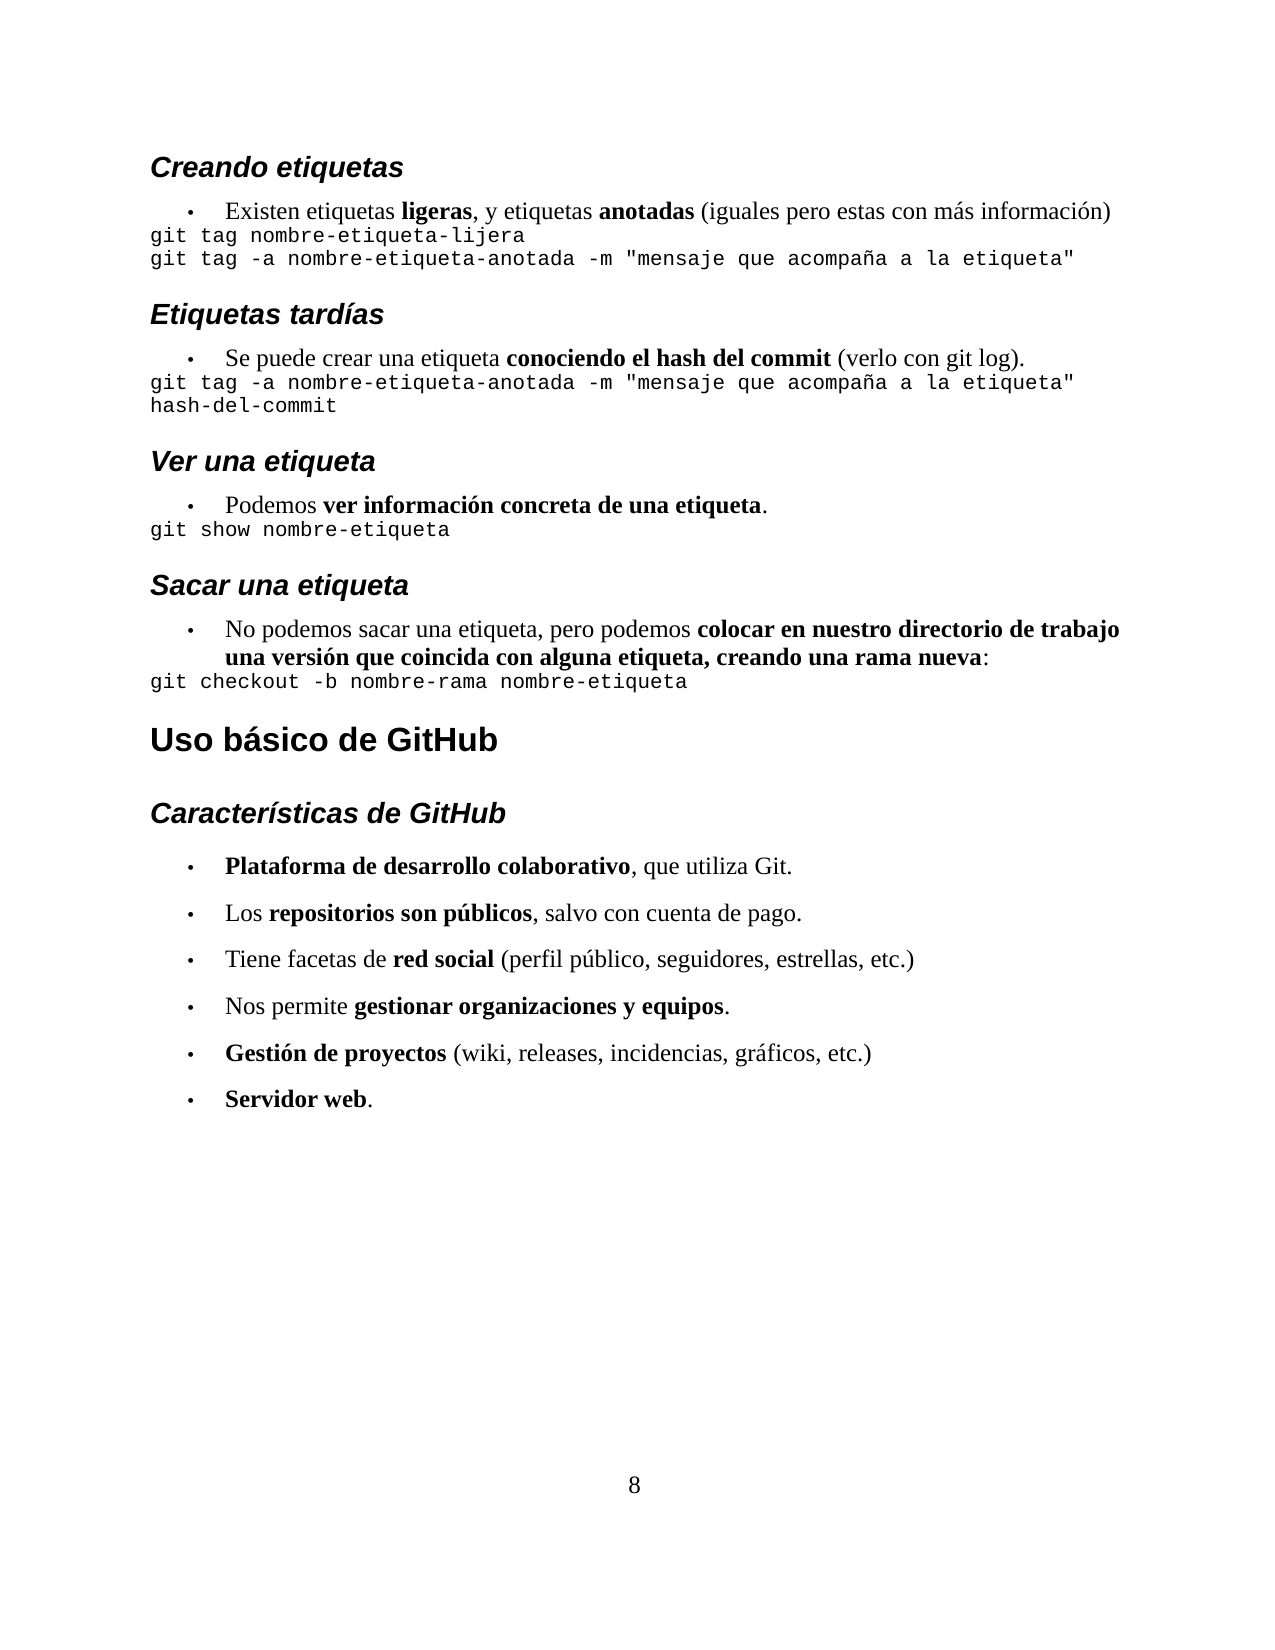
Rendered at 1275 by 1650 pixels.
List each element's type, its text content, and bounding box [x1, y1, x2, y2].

list Existen etiquetas ligeras, y etiquetas anotadas (iguales pero estas con más información) [187, 196, 1125, 225]
list Nos permite gestionar organizaciones y equipos. [187, 991, 1125, 1020]
subtitle Uso básico de GitHub [150, 720, 1125, 758]
text git tag -a nombre-etiqueta-anotada -m "mensaje que acompaña a la etiqueta" [150, 248, 1125, 272]
subtitle Sacar una etiqueta [150, 568, 1125, 601]
list Servidor web. [187, 1084, 1125, 1113]
list No podemos sacar una etiqueta, pero podemos colocar en nuestro directorio de trabajo una versión que coincida con alguna etiqueta, creando una rama nueva: [187, 614, 1125, 671]
list Tiene facetas de red social (perfil público, seguidores, estrellas, etc.) [187, 944, 1125, 973]
subtitle Creando etiquetas [150, 150, 1125, 183]
list Los repositorios son públicos, salvo con cuenta de pago. [187, 898, 1125, 926]
text git checkout -b nombre-rama nombre-etiqueta [150, 671, 1125, 695]
subtitle Características de GitHub [150, 796, 1125, 829]
list Podemos ver información concreta de una etiqueta. [187, 490, 1125, 519]
list Se puede crear una etiqueta conociendo el hash del commit (verlo con git log). [187, 343, 1125, 372]
text git tag -a nombre-etiqueta-anotada -m "mensaje que acompaña a la etiqueta" hash-del-commit [150, 372, 1125, 419]
subtitle Ver una etiqueta [150, 444, 1125, 478]
list Plataforma de desarrollo colaborativo, que utiliza Git. [187, 851, 1125, 880]
text git show nombre-etiqueta [150, 519, 1125, 543]
list Gestión de proyectos (wiki, releases, incidencias, gráficos, etc.) [187, 1038, 1125, 1066]
subtitle Etiquetas tardías [150, 297, 1125, 331]
text git tag nombre-etiqueta-lijera [150, 225, 1125, 248]
